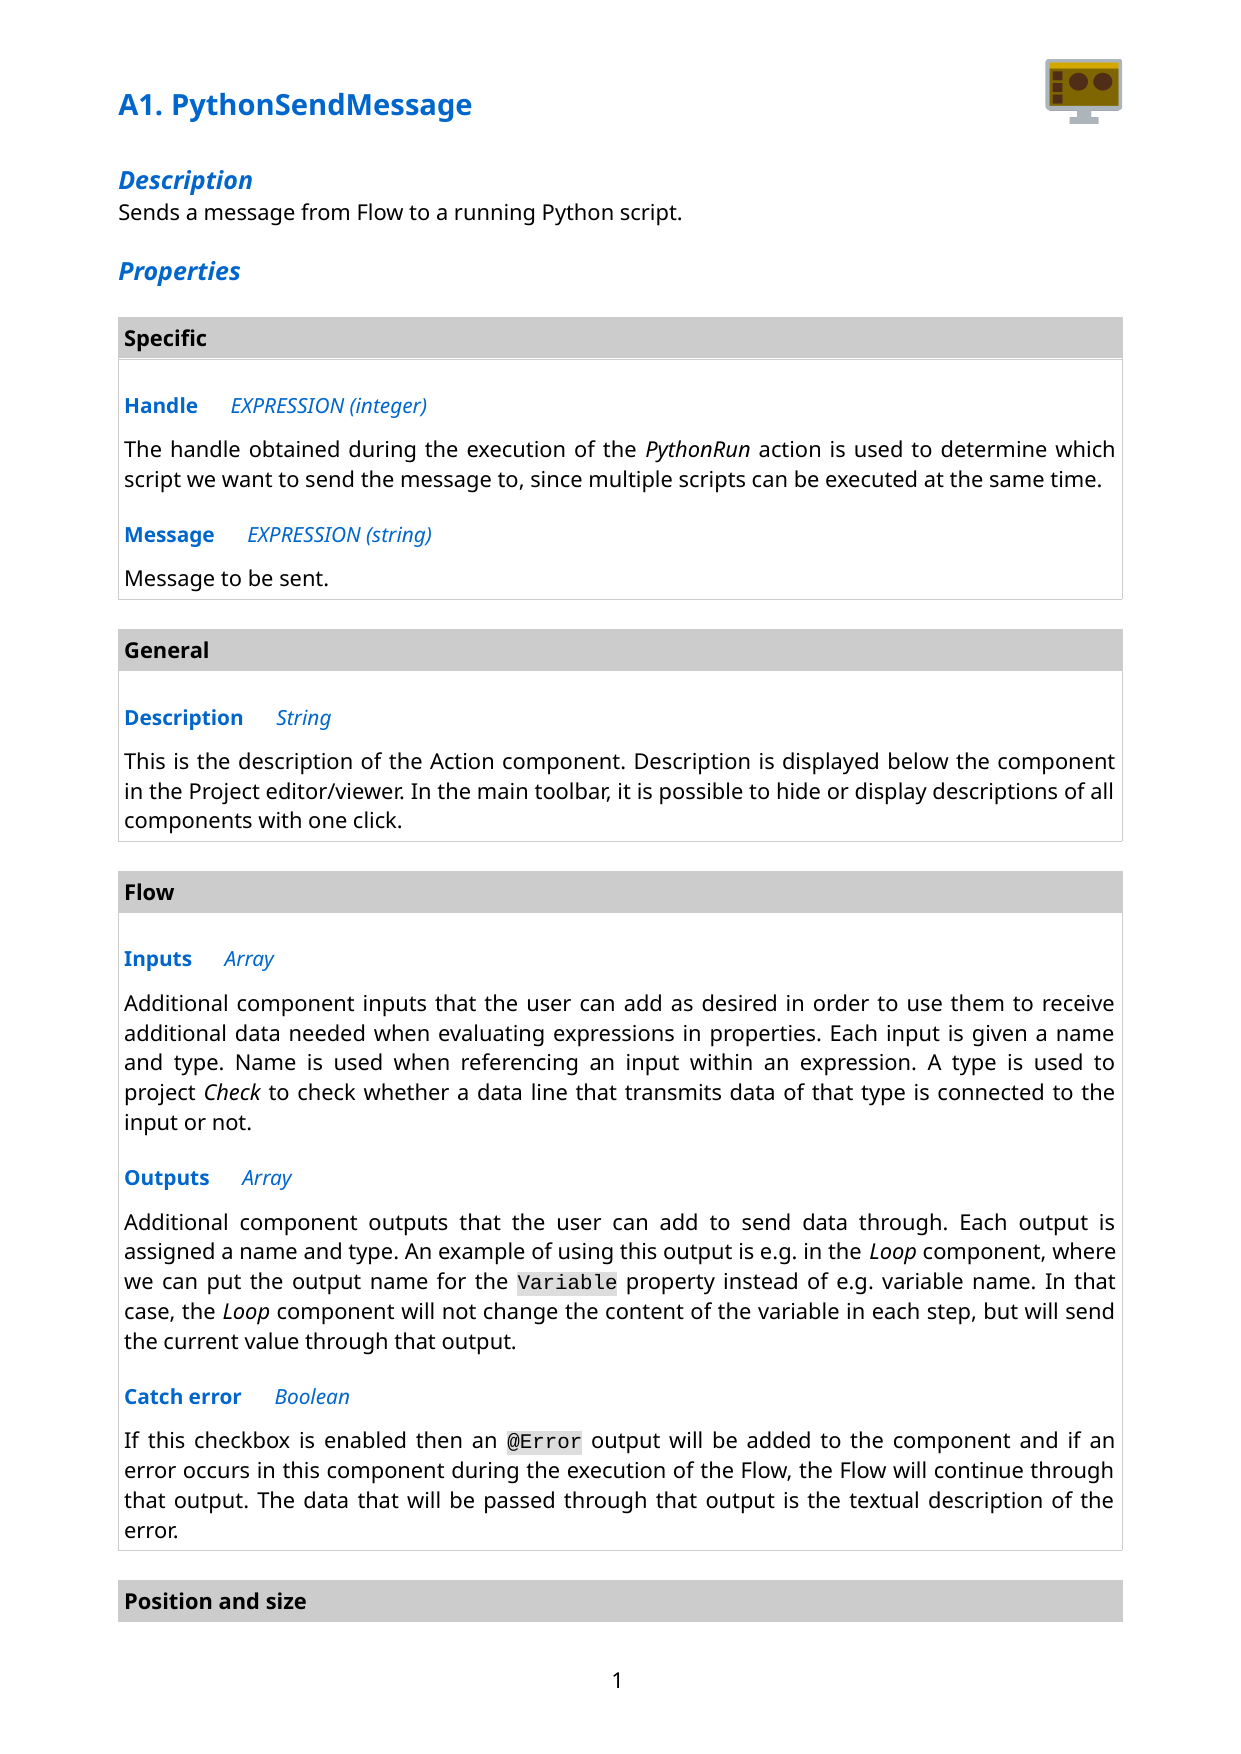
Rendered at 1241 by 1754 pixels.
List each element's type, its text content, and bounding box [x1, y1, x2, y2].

subtitle Properties [118, 253, 1122, 287]
subtitle Description [118, 163, 1122, 197]
subtitle PythonSendMessage [118, 84, 1045, 124]
picture [1045, 59, 1123, 124]
table_header Specific [119, 318, 1122, 358]
table_cell Handle EXPRESSION (integer) The handle obtained during the execution of the PythonRun action is used to determine which script we want to send the message to, since multiple scripts can be executed at the same time. Message EXPRESSION (string) Message to be sent. [119, 360, 1122, 599]
table_cell Description String This is the description of the Action component. Description is displayed below the component in the Project editor/viewer. In the main toolbar, it is possible to hide or display descriptions of all components with one click. [119, 671, 1122, 841]
table_cell Inputs Array Additional component inputs that the user can add as desired in order to use them to receive additional data needed when evaluating expressions in properties. Each input is given a name and type. Name is used when referencing an input within an expression. A type is used to project Check to check whether a data line that transmits data of that type is connected to the input or not. Outputs Array Additional component outputs that the user can add to send data through. Each output is assigned a name and type. An example of using this output is e.g. in the Loop component, where we can put the output name for the Variable property instead of e.g. variable name. In that case, the Loop component will not change the content of the variable in each step, but will send the current value through that output. Catch error Boolean If this checkbox is enabled then an @Error output will be added to the component and if an error occurs in this component during the execution of the Flow, the Flow will continue through that output. The data that will be passed through that output is the textual description of the error. [119, 913, 1122, 1550]
text Sends a message from Flow to a running Python script. [118, 197, 1122, 227]
table_header General [119, 630, 1122, 670]
table_header Position and size [119, 1581, 1122, 1621]
table_header Flow [119, 872, 1122, 912]
